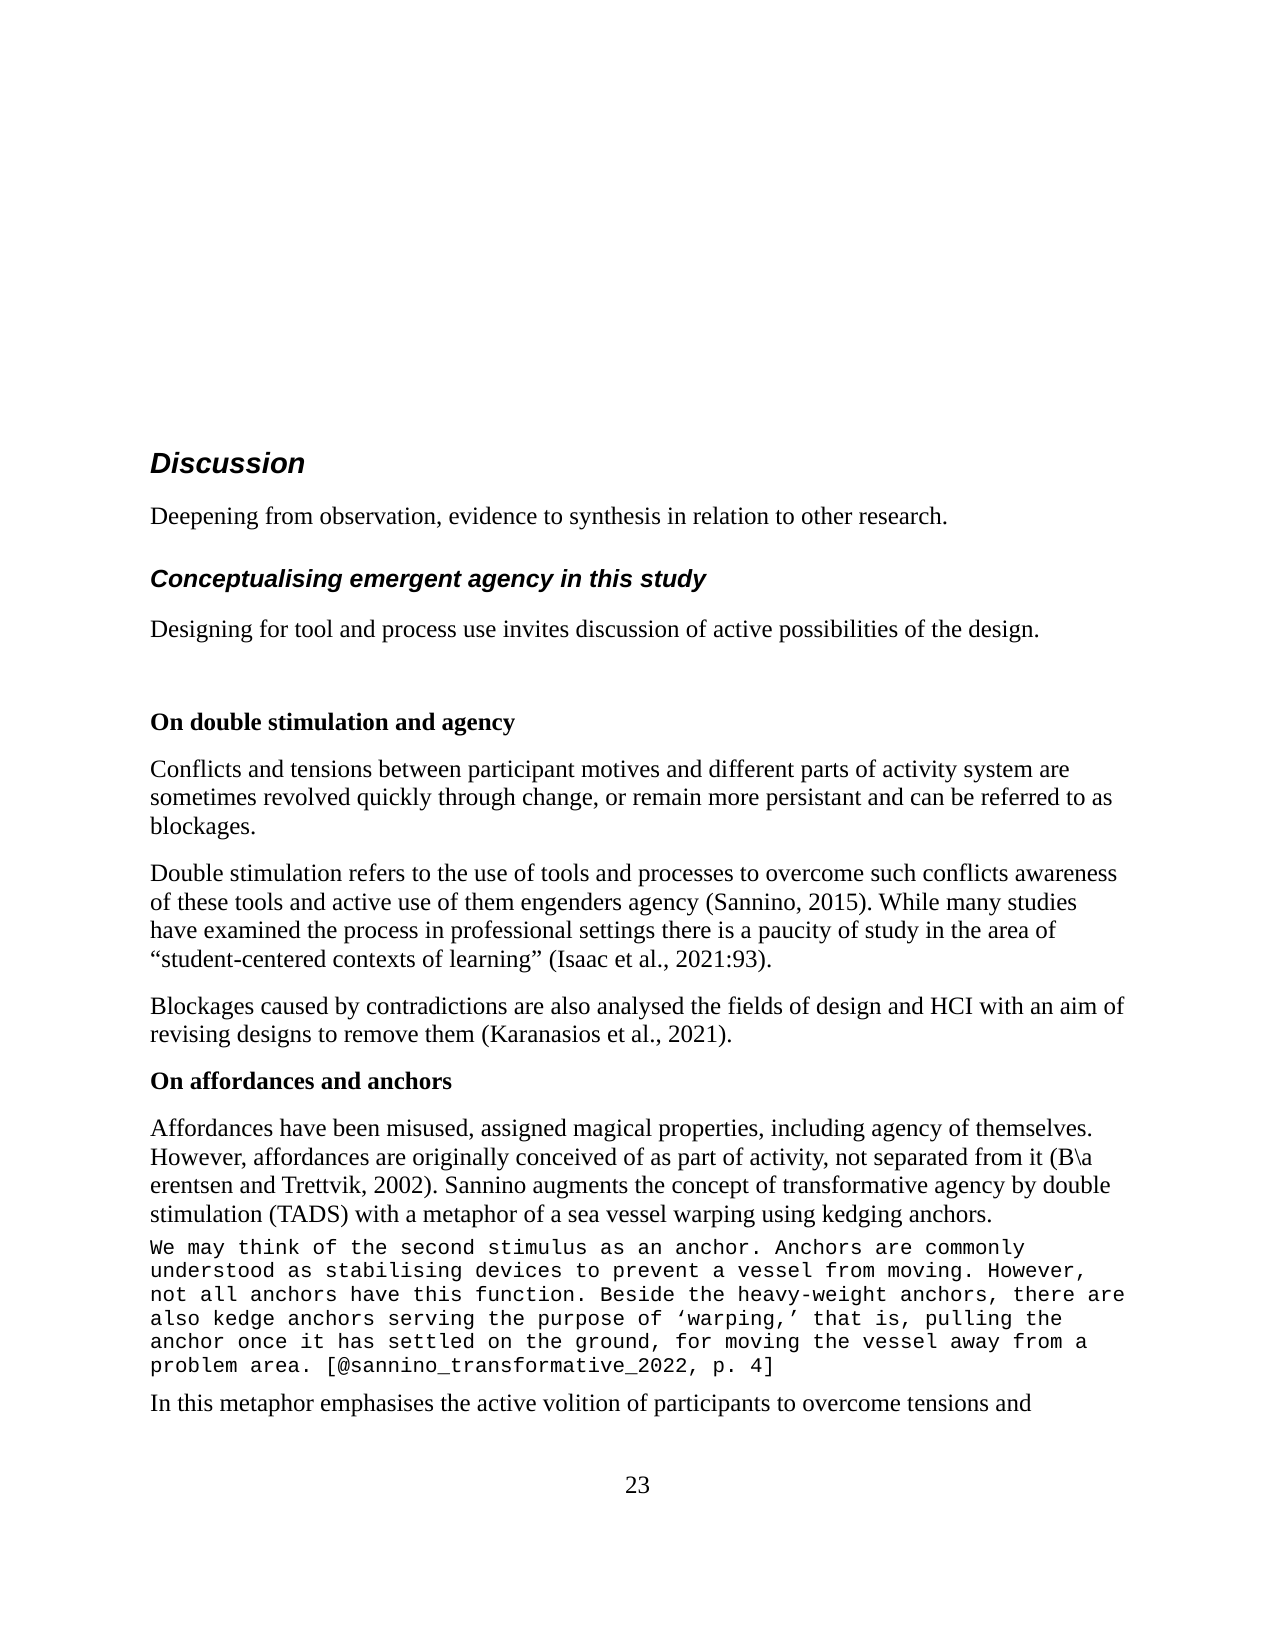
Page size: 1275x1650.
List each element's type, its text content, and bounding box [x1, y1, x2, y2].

subtitle Conceptualising emergent agency in this study [150, 564, 1125, 592]
text Double stimulation refers to the use of tools and processes to overcome such conflicts awareness of these tools and active use of them engenders agency (Sannino, 2015). While many studies have examined the process in professional settings there is a paucity of study in the area of “student-centered contexts of learning” (Isaac et al., 2021:93). [150, 858, 1125, 973]
text Conflicts and tensions between participant motives and different parts of activity system are sometimes revolved quickly through change, or remain more persistant and can be referred to as blockages. [150, 754, 1125, 840]
text Deepening from observation, evidence to synthesis in relation to other research. [150, 501, 1125, 530]
text On affordances and anchors [150, 1066, 1125, 1095]
text Designing for tool and process use invites discussion of active possibilities of the design. [150, 614, 1125, 642]
subtitle Discussion [150, 446, 1125, 479]
text In this metaphor emphasises the active volition of participants to overcome tensions and [150, 1388, 1125, 1416]
text On double stimulation and agency [150, 707, 1125, 736]
text We may think of the second stimulus as an anchor. Anchors are commonly understood as stabilising devices to prevent a vessel from moving. However, not all anchors have this function. Beside the heavy-weight anchors, there are also kedge anchors serving the purpose of ‘warping,’ that is, pulling the anchor once it has settled on the ground, for moving the vessel away from a problem area. [@sannino_transformative_2022, p. 4] [150, 1237, 1125, 1379]
text Blockages caused by contradictions are also analysed the fields of design and HCI with an aim of revising designs to remove them (Karanasios et al., 2021). [150, 991, 1125, 1048]
text Affordances have been misused, assigned magical properties, including agency of themselves. However, affordances are originally conceived of as part of activity, not separated from it (B\a erentsen and Trettvik, 2002). Sannino augments the concept of transformative agency by double stimulation (TADS) with a metaphor of a sea vessel warping using kedging anchors. [150, 1113, 1125, 1228]
